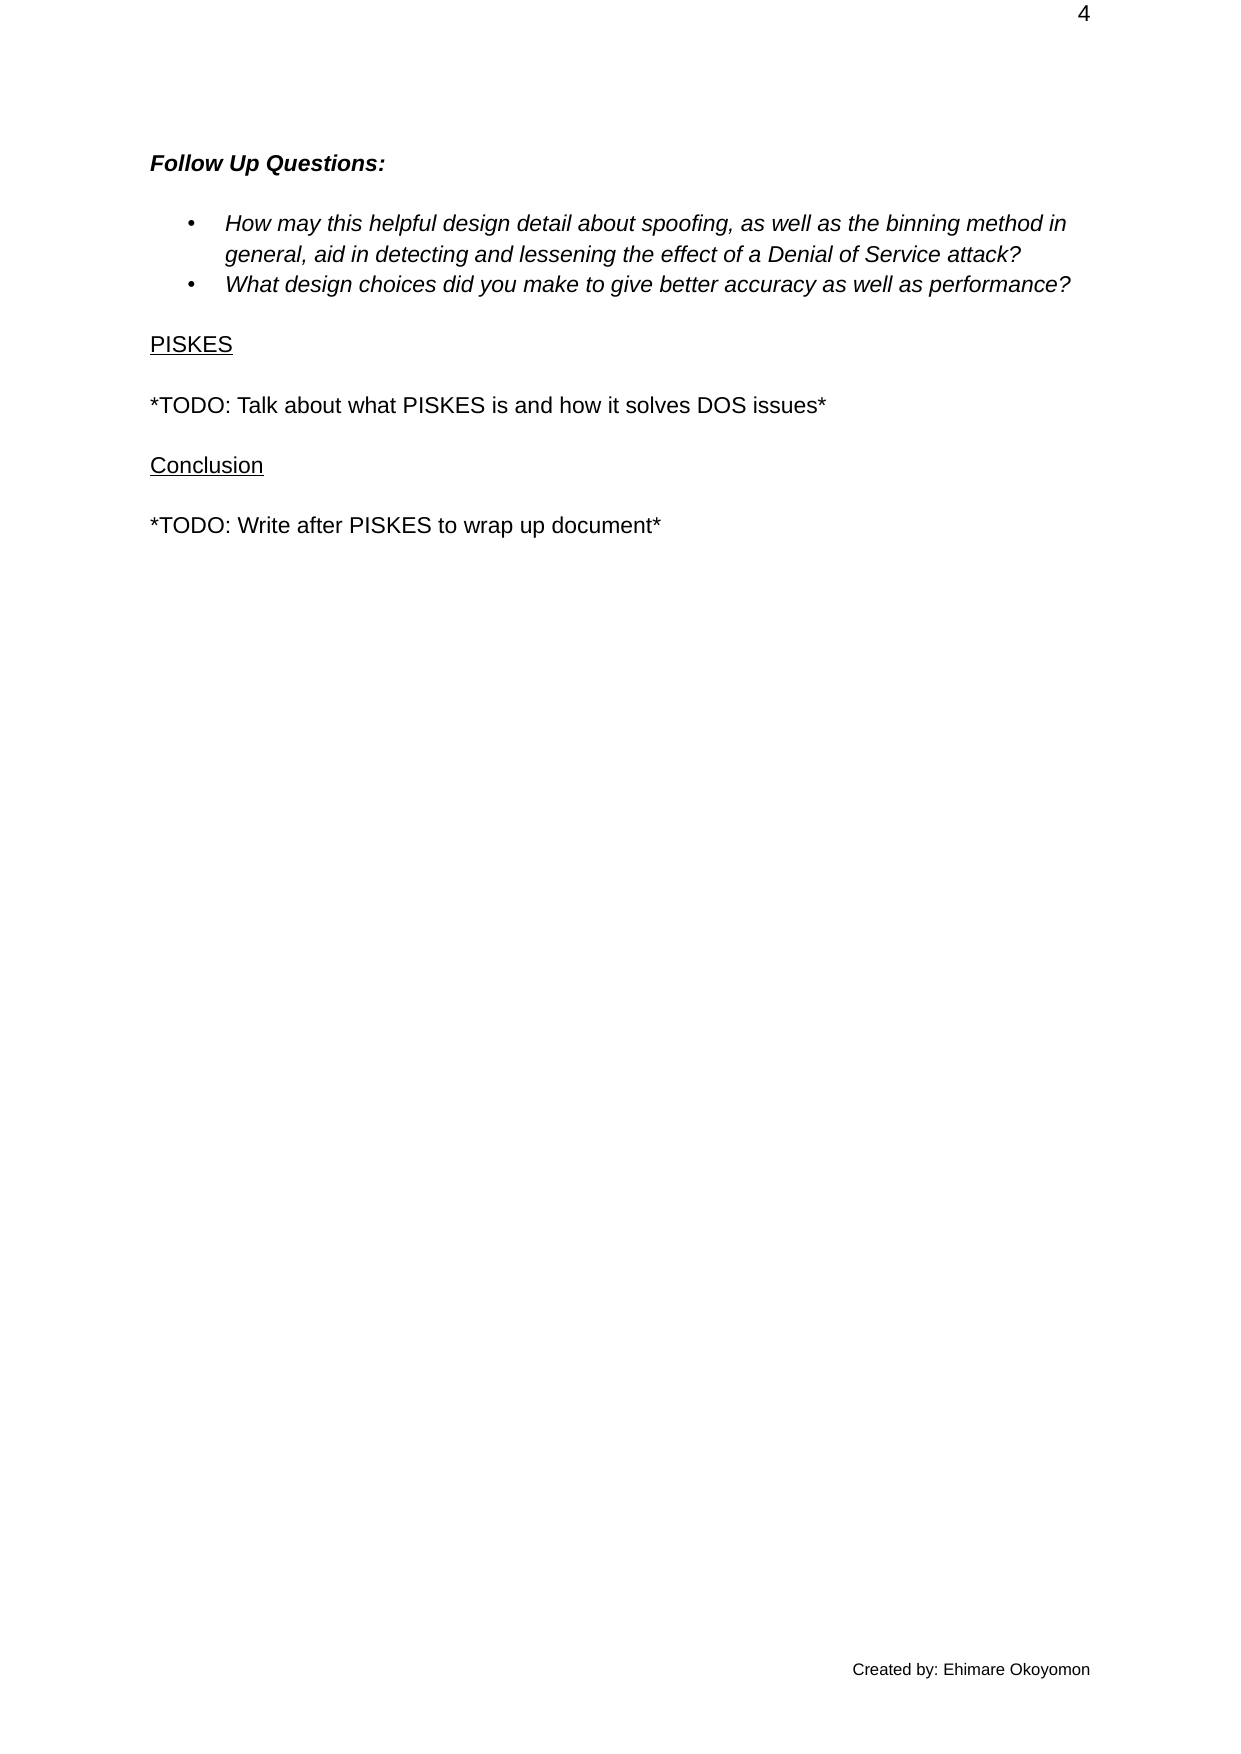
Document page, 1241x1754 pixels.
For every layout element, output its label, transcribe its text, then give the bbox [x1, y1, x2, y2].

text Conclusion [150, 452, 1090, 478]
list How may this helpful design detail about spoofing, as well as the binning method in general, aid in detecting and lessening the effect of a Denial of Service attack? [187, 210, 1090, 267]
text PISKES [150, 331, 1090, 358]
text *TODO: Talk about what PISKES is and how it solves DOS issues* [150, 392, 1090, 418]
text Follow Up Questions: [150, 150, 1090, 176]
text *TODO: Write after PISKES to wrap up document* [150, 512, 1090, 539]
list What design choices did you make to give better accuracy as well as performance? [187, 271, 1090, 297]
